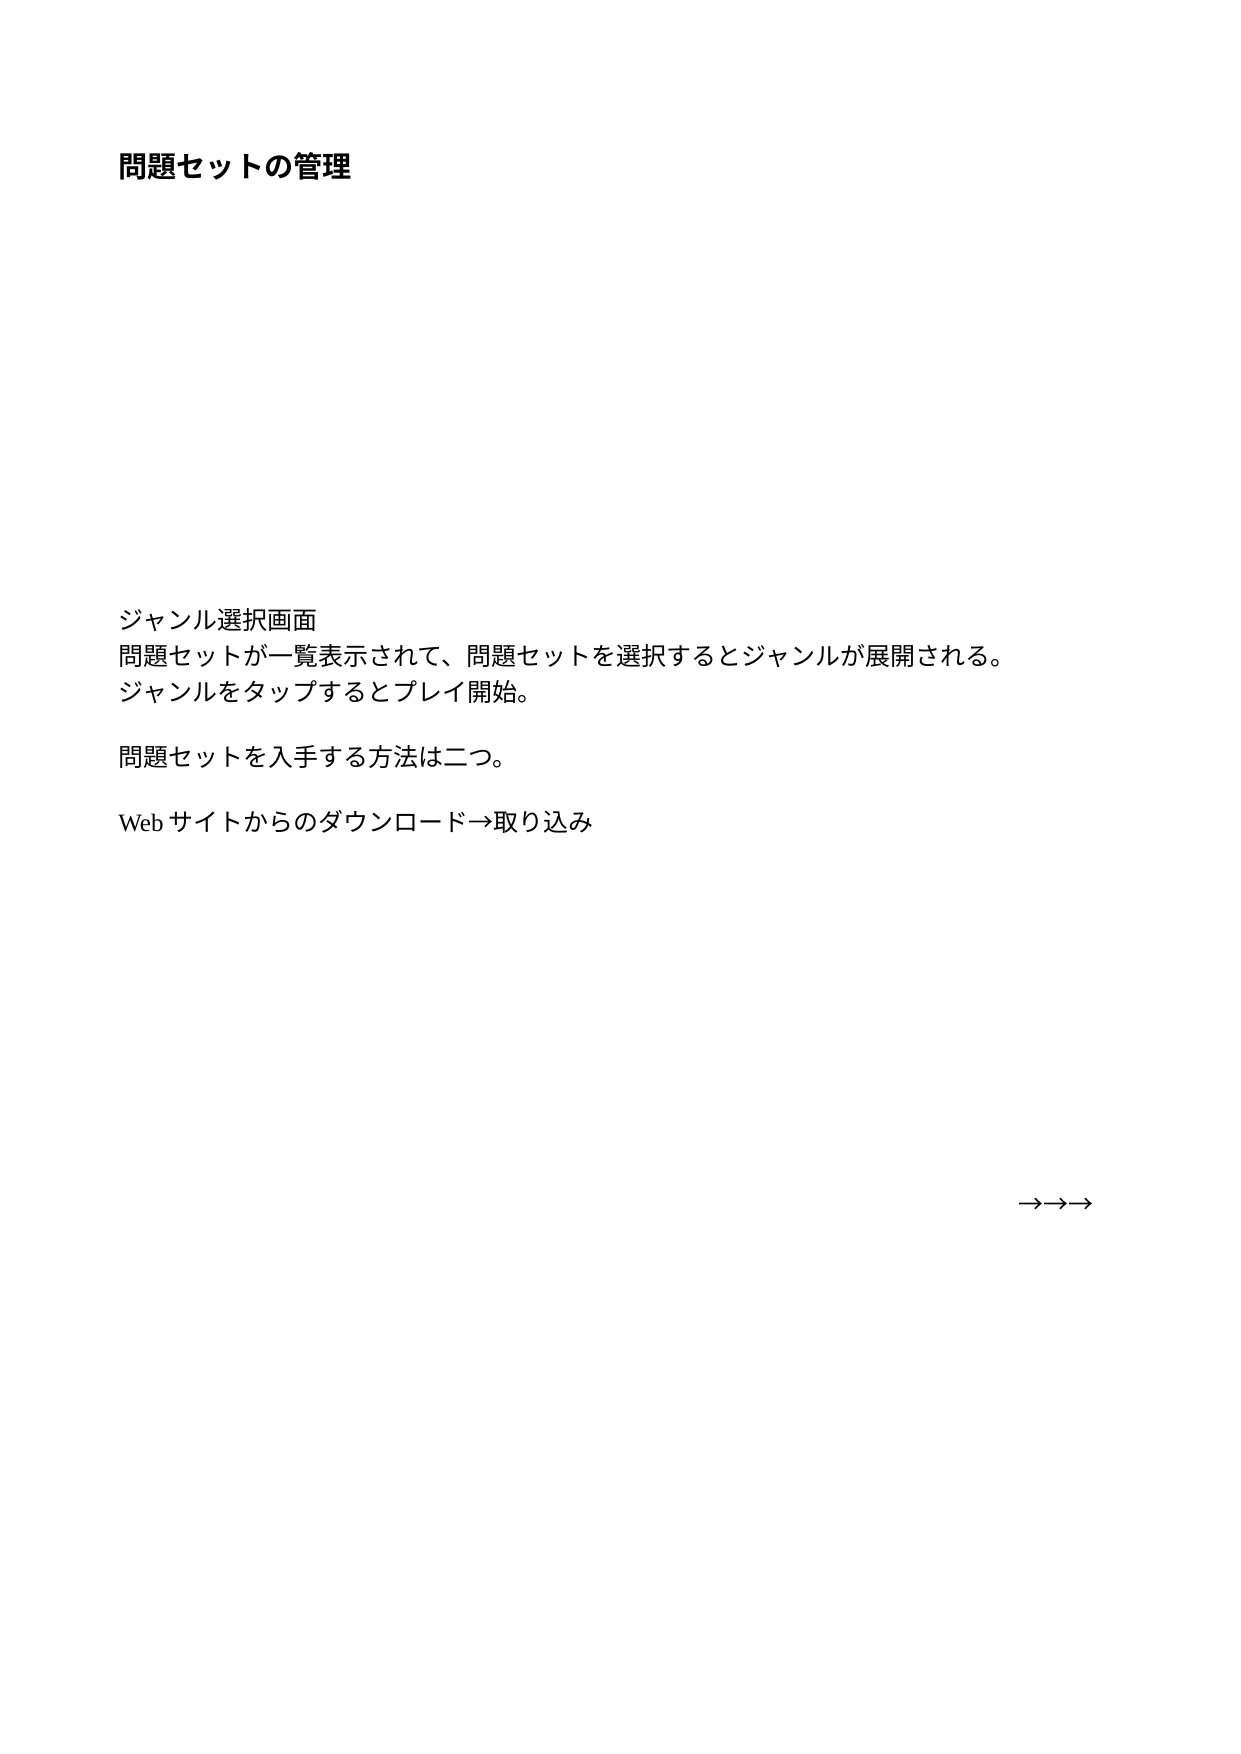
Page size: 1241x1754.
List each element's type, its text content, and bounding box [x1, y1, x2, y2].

text Webサイトからのダウンロード→取り込み [118, 803, 1122, 839]
subtitle 問題セットの管理 [118, 143, 1122, 185]
text ジャンル選択画面 [118, 600, 1122, 637]
text 問題セットが一覧表示されて、問題セットを選択するとジャンルが展開される。 [118, 637, 1122, 673]
text →→→ [118, 1184, 1122, 1220]
text 問題セットを入手する方法は二つ。 [118, 738, 1122, 774]
text ジャンルをタップするとプレイ開始。 [118, 673, 1122, 709]
